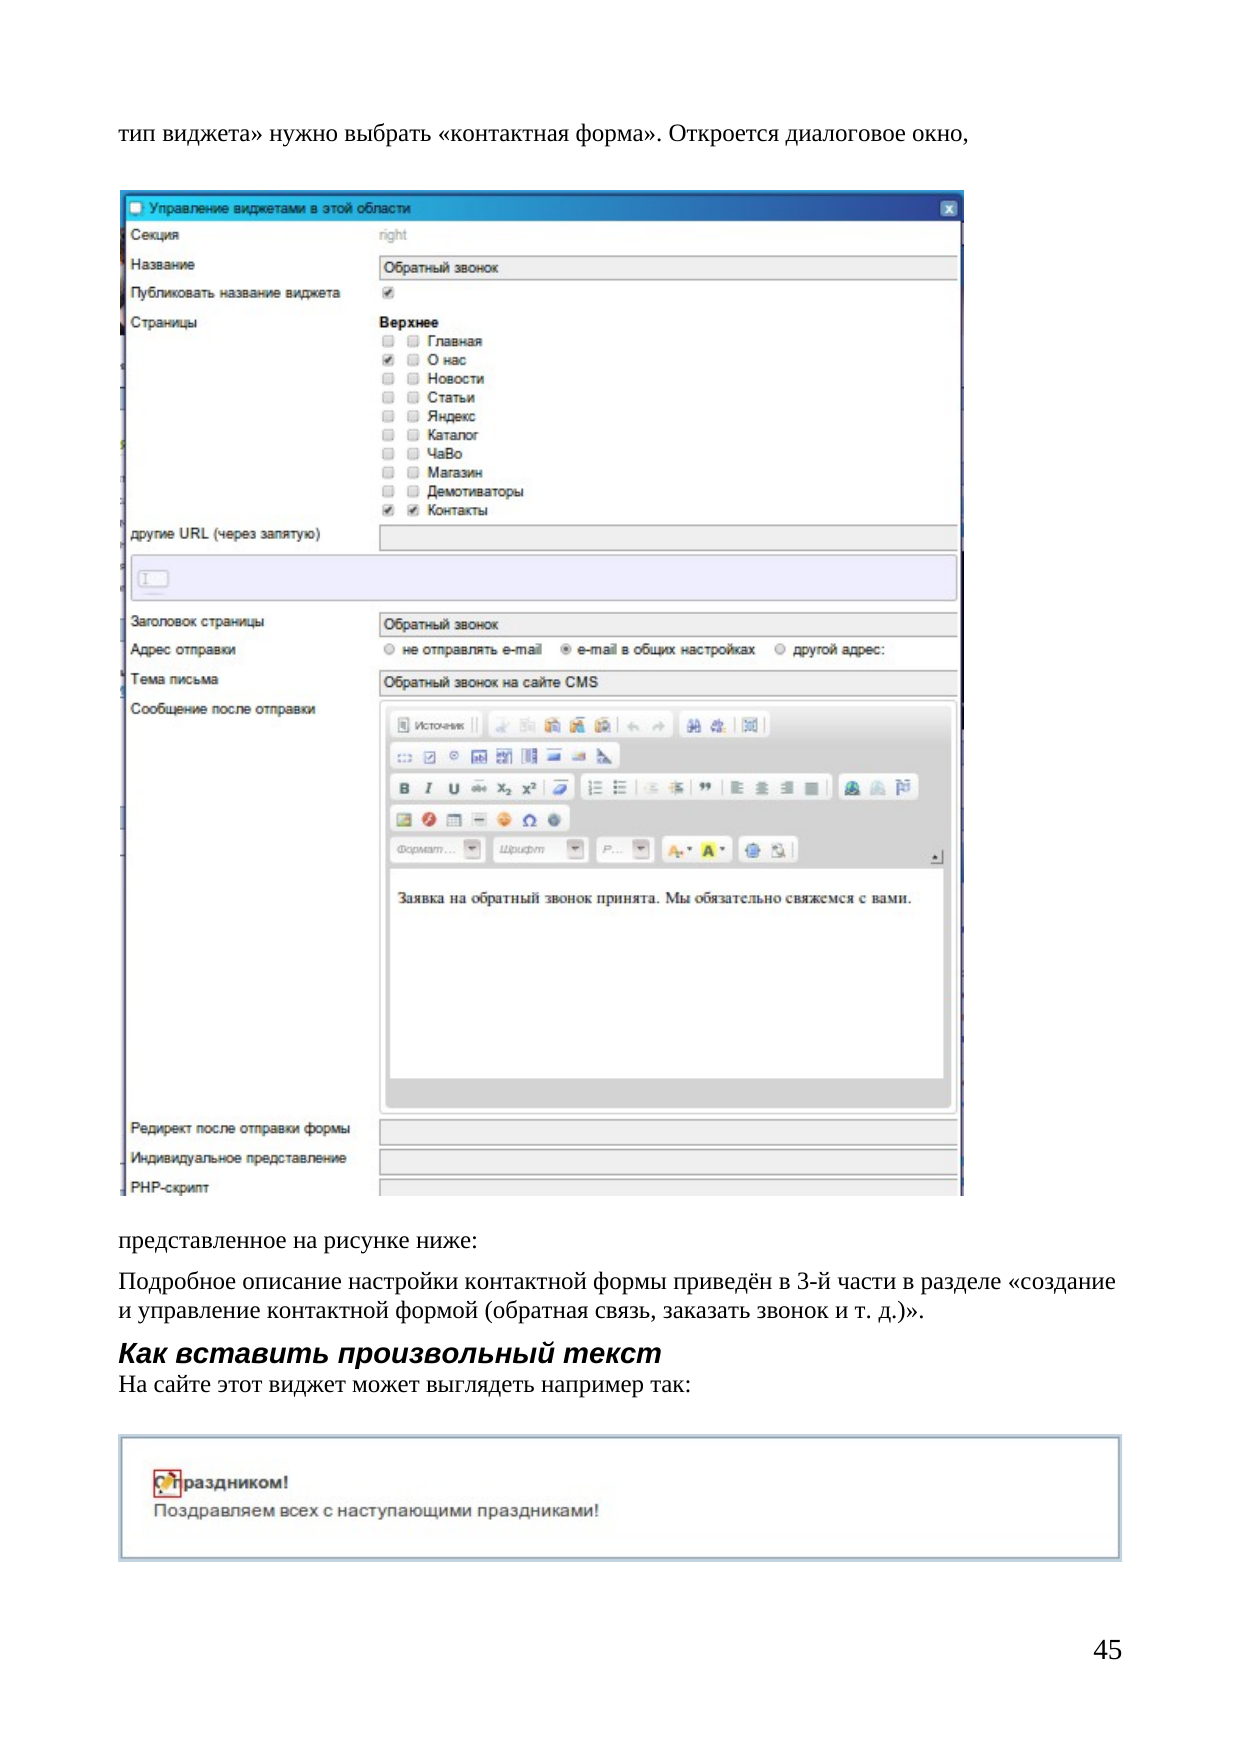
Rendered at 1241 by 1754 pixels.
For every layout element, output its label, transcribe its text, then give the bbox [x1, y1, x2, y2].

picture [120, 190, 964, 1196]
text На сайте этот виджет может выглядеть например так: [118, 1369, 1122, 1398]
subtitle Как вставить произвольный текст [118, 1336, 1122, 1369]
text тип виджета» нужно выбрать «контактная форма». Откроется диалоговое окно, представленное на рисунке ниже: [118, 118, 1122, 1253]
text Подробное описание настройки контактной формы приведён в 3-й части в разделе «создание и управление контактной формой (обратная связь, заказать звонок и т. д.)». [118, 1266, 1122, 1323]
picture [118, 1434, 1123, 1562]
